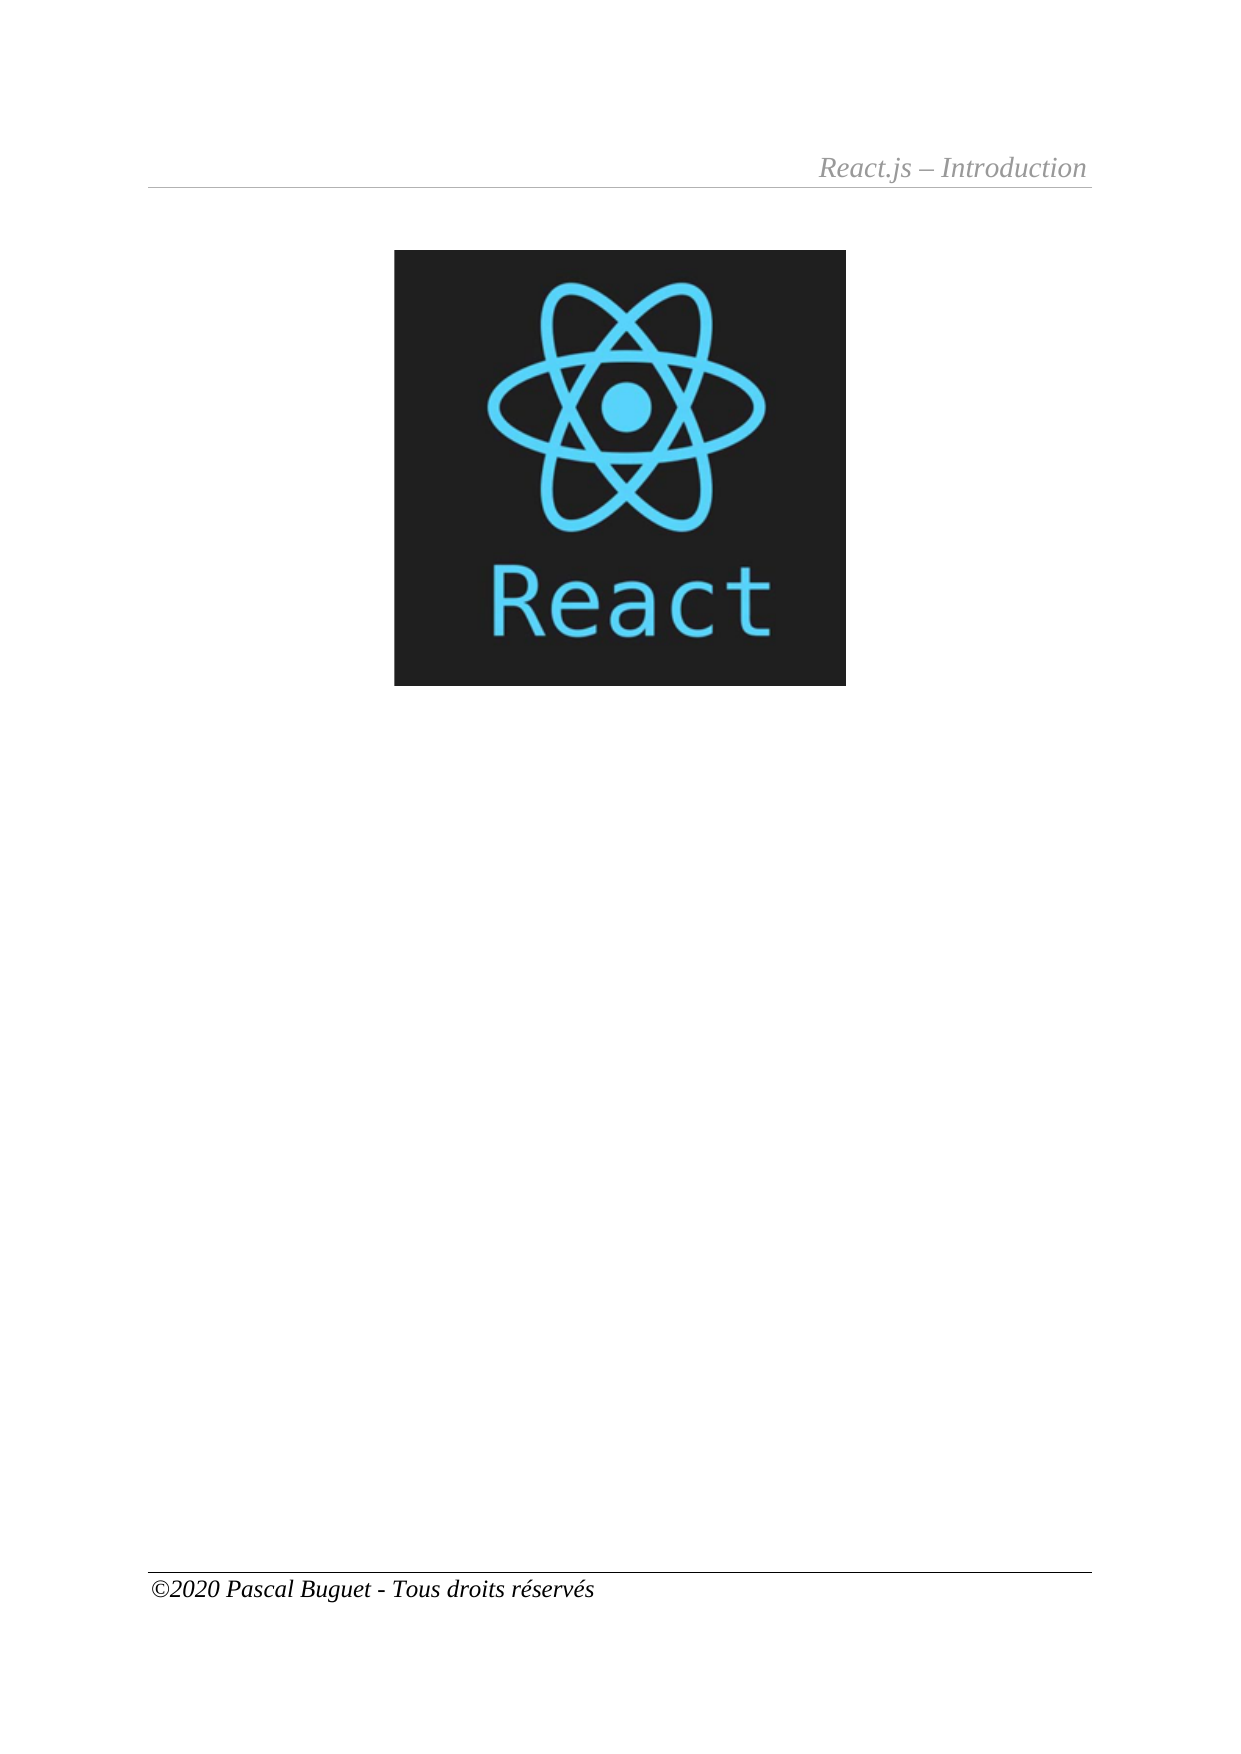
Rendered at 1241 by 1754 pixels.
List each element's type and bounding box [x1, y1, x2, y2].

picture [394, 250, 846, 686]
